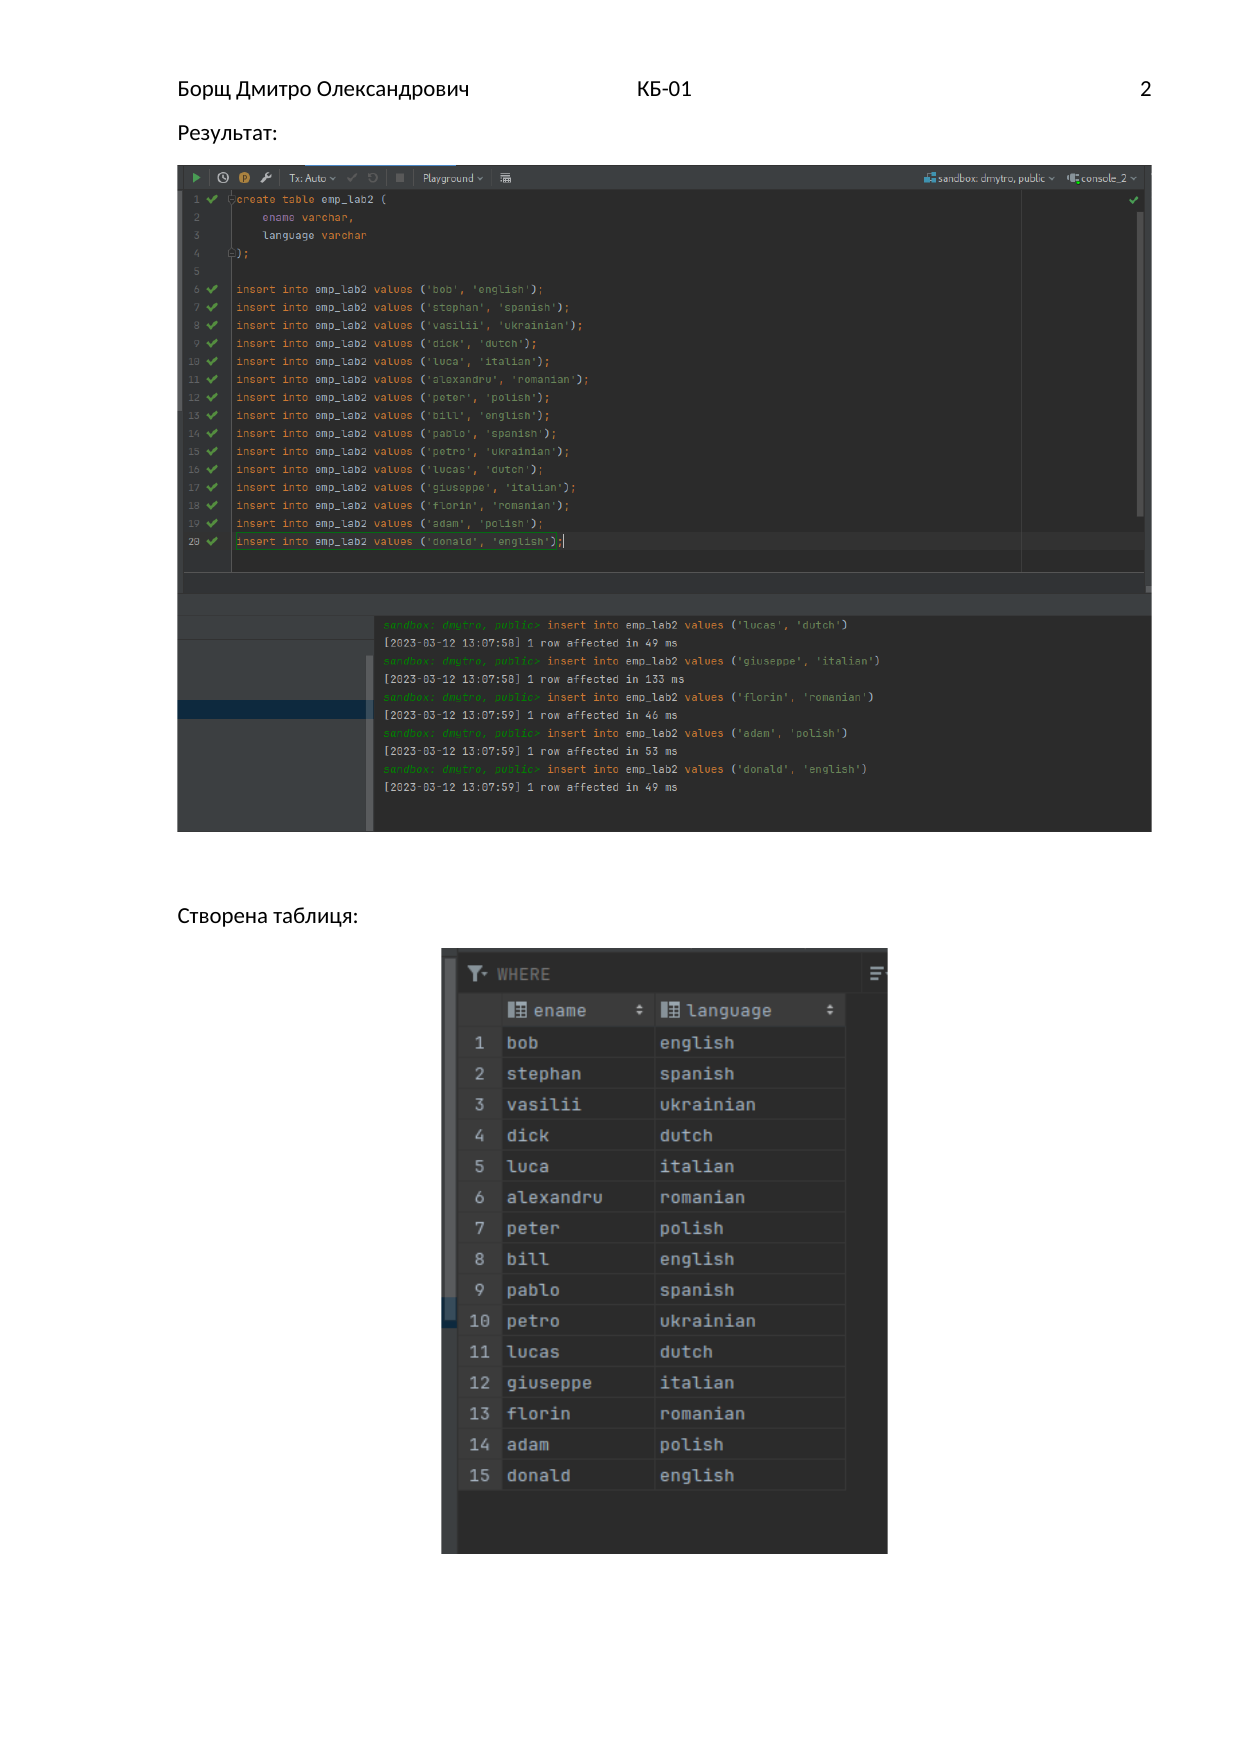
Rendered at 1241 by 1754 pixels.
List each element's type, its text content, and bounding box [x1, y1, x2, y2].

text Створена таблиця: [177, 902, 1152, 930]
picture [441, 948, 888, 1554]
picture [177, 165, 1152, 832]
text Результат: [177, 118, 1152, 146]
